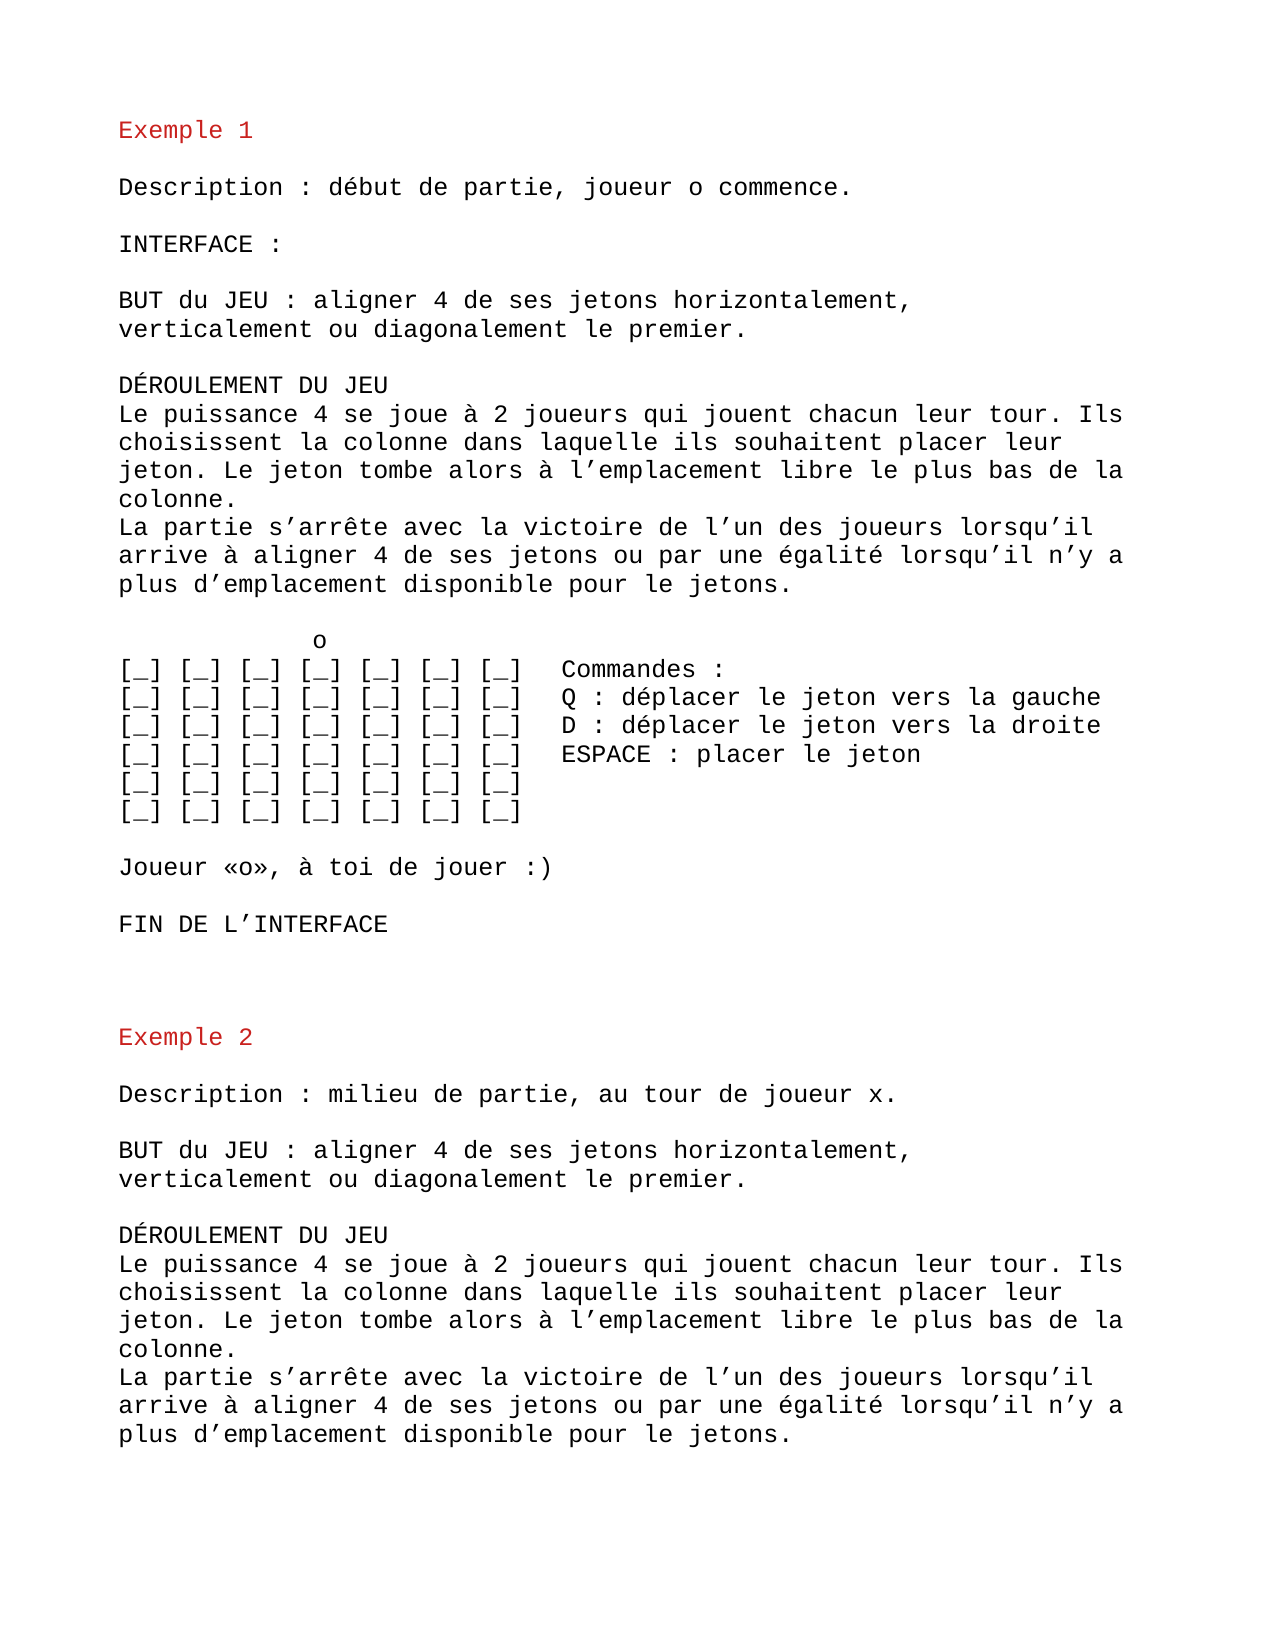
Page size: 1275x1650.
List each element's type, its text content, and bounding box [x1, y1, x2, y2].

text Joueur «o», à toi de jouer :) [118, 855, 1157, 883]
text INTERFACE : [118, 231, 1157, 260]
text verticalement ou diagonalement le premier. [118, 1166, 1157, 1195]
text [_] [_] [_] [_] [_] [_] [_] Commandes : [118, 656, 1157, 685]
text DÉROULEMENT DU JEU [118, 1223, 1157, 1251]
text FIN DE L’INTERFACE [118, 911, 1157, 940]
text [_] [_] [_] [_] [_] [_] [_] Q : déplacer le jeton vers la gauche [118, 685, 1157, 713]
text [_] [_] [_] [_] [_] [_] [_] ESPACE : placer le jeton [118, 741, 1157, 770]
text Le puissance 4 se joue à 2 joueurs qui jouent chacun leur tour. Ils choisissent la colonne dans laquelle ils souhaitent placer leur jeton. Le jeton tombe alors à l’emplacement libre le plus bas de la colonne. [118, 1251, 1157, 1365]
text Le puissance 4 se joue à 2 joueurs qui jouent chacun leur tour. Ils choisissent la colonne dans laquelle ils souhaitent placer leur jeton. Le jeton tombe alors à l’emplacement libre le plus bas de la colonne. [118, 401, 1157, 515]
text Exemple 1 [118, 118, 1157, 146]
text DÉROULEMENT DU JEU [118, 373, 1157, 401]
text BUT du JEU : aligner 4 de ses jetons horizontalement, [118, 288, 1157, 316]
text Description : milieu de partie, au tour de joueur x. [118, 1081, 1157, 1110]
text La partie s’arrête avec la victoire de l’un des joueurs lorsqu’il arrive à aligner 4 de ses jetons ou par une égalité lorsqu’il n’y a plus d’emplacement disponible pour le jetons. [118, 1365, 1157, 1450]
text verticalement ou diagonalement le premier. [118, 316, 1157, 345]
text [_] [_] [_] [_] [_] [_] [_] [118, 798, 1157, 826]
text Exemple 2 [118, 1025, 1157, 1053]
text [_] [_] [_] [_] [_] [_] [_] [118, 770, 1157, 798]
text [_] [_] [_] [_] [_] [_] [_] D : déplacer le jeton vers la droite [118, 713, 1157, 741]
text BUT du JEU : aligner 4 de ses jetons horizontalement, [118, 1138, 1157, 1166]
text o [118, 628, 1157, 656]
text La partie s’arrête avec la victoire de l’un des joueurs lorsqu’il arrive à aligner 4 de ses jetons ou par une égalité lorsqu’il n’y a plus d’emplacement disponible pour le jetons. [118, 515, 1157, 600]
text Description : début de partie, joueur o commence. [118, 175, 1157, 203]
